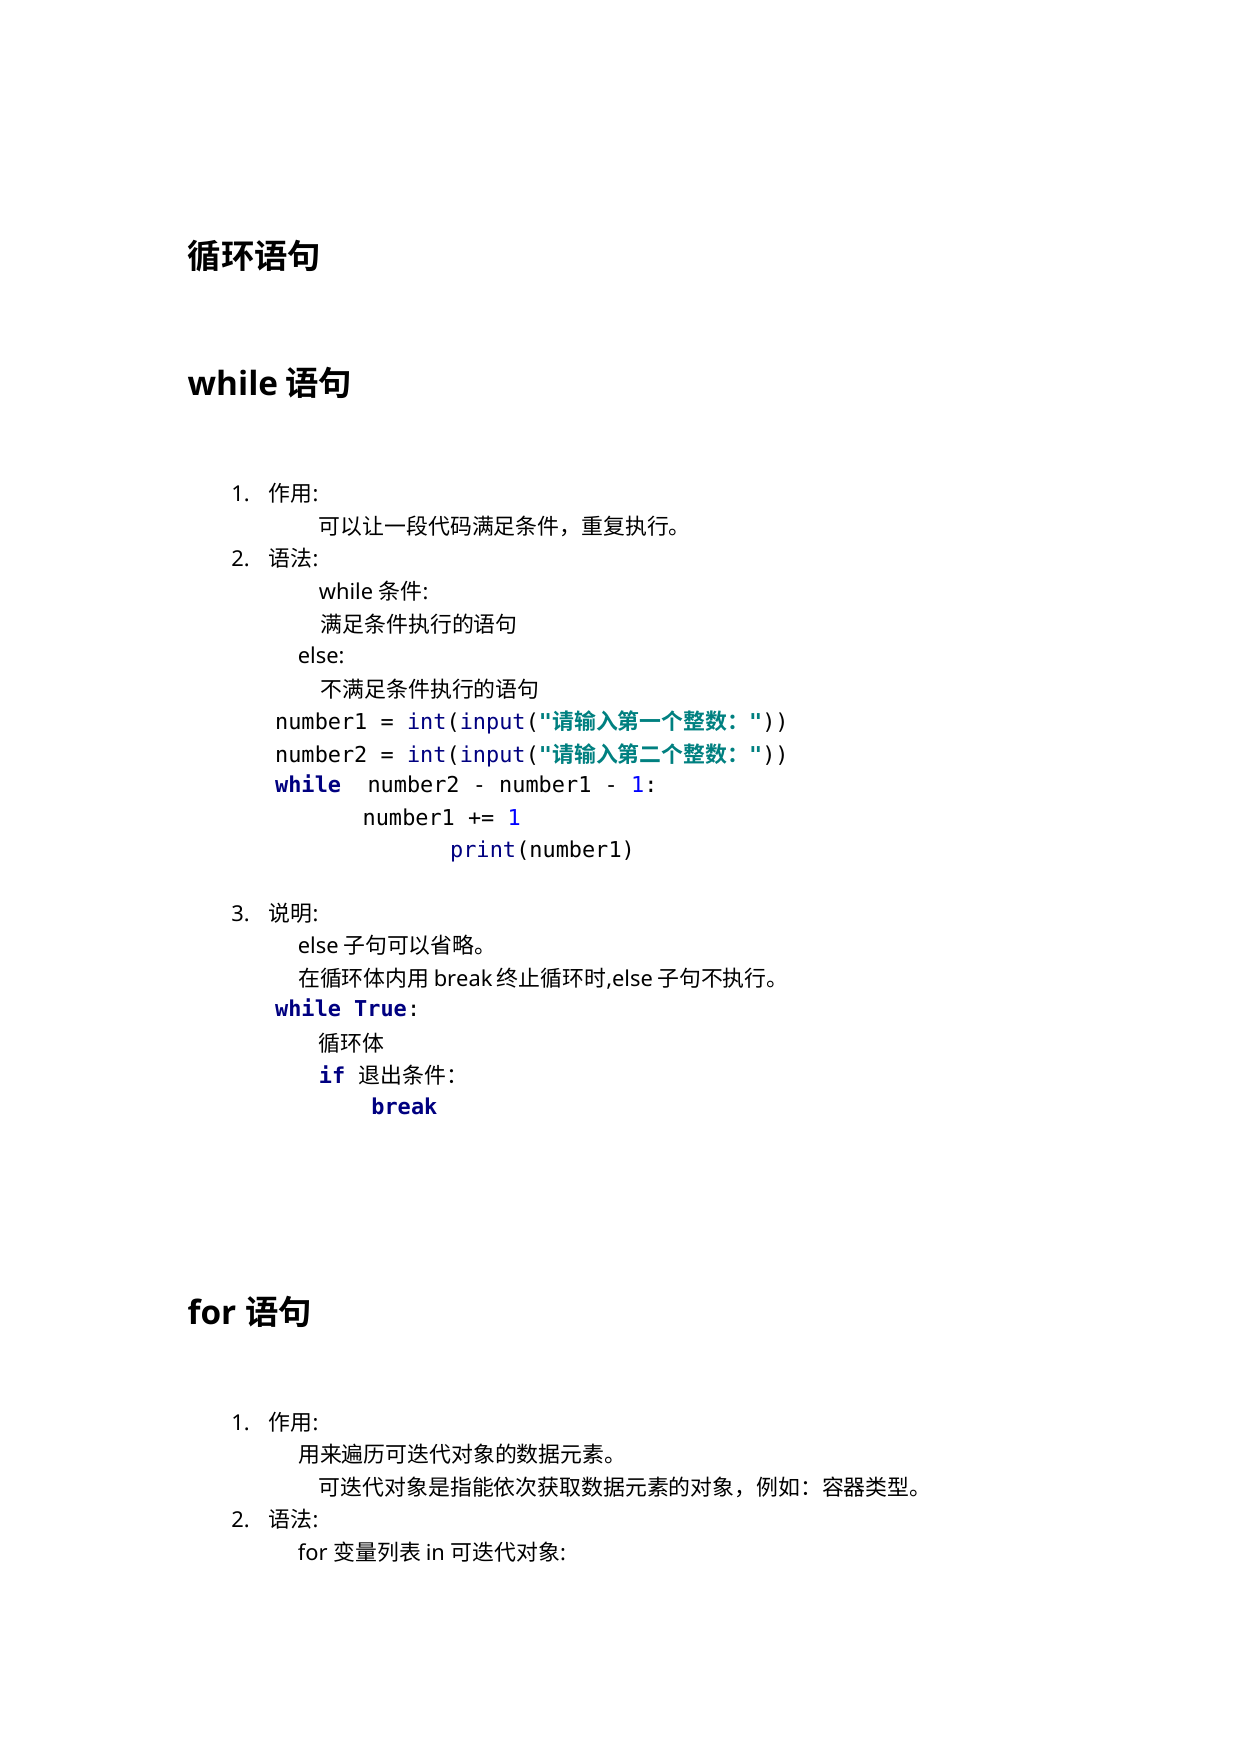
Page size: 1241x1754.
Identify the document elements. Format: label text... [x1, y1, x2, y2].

subtitle while语句 [187, 349, 1053, 414]
text 循环体 [187, 1026, 1053, 1058]
text else子句可以省略。 [231, 928, 1053, 961]
text while True: [231, 993, 1053, 1026]
text 满足条件执行的语句 [231, 606, 1053, 639]
list 作用: [231, 1404, 1053, 1437]
text 用来遍历可迭代对象的数据元素。 [231, 1437, 1053, 1469]
text break [187, 1091, 1053, 1123]
text number1 += 1 [187, 801, 1053, 834]
text 在循环体内用break终止循环时,else子句不执行。 [231, 961, 1053, 993]
text number1 = int(input("请输入第一个整数：")) [231, 704, 1053, 736]
text 可以让一段代码满足条件，重复执行。 [312, 509, 1053, 541]
list 说明: [231, 896, 1053, 928]
subtitle 循环语句 [187, 222, 1053, 287]
list 语法: [231, 541, 1053, 574]
text else: [231, 639, 1053, 671]
text if 退出条件： [187, 1058, 1053, 1091]
text print(number1) [231, 834, 1053, 866]
list 作用: [231, 476, 1053, 509]
text number2 = int(input("请输入第二个整数：")) [187, 736, 1053, 769]
list 语法: [231, 1502, 1053, 1534]
text 可迭代对象是指能依次获取数据元素的对象，例如：容器类型。 [275, 1469, 1053, 1502]
text 不满足条件执行的语句 [231, 671, 1053, 704]
text while 条件: [275, 574, 1053, 606]
text while number2 - number1 - 1: [187, 769, 1053, 801]
text for 变量列表 in 可迭代对象: [231, 1534, 1053, 1567]
subtitle for 语句 [187, 1277, 1053, 1342]
